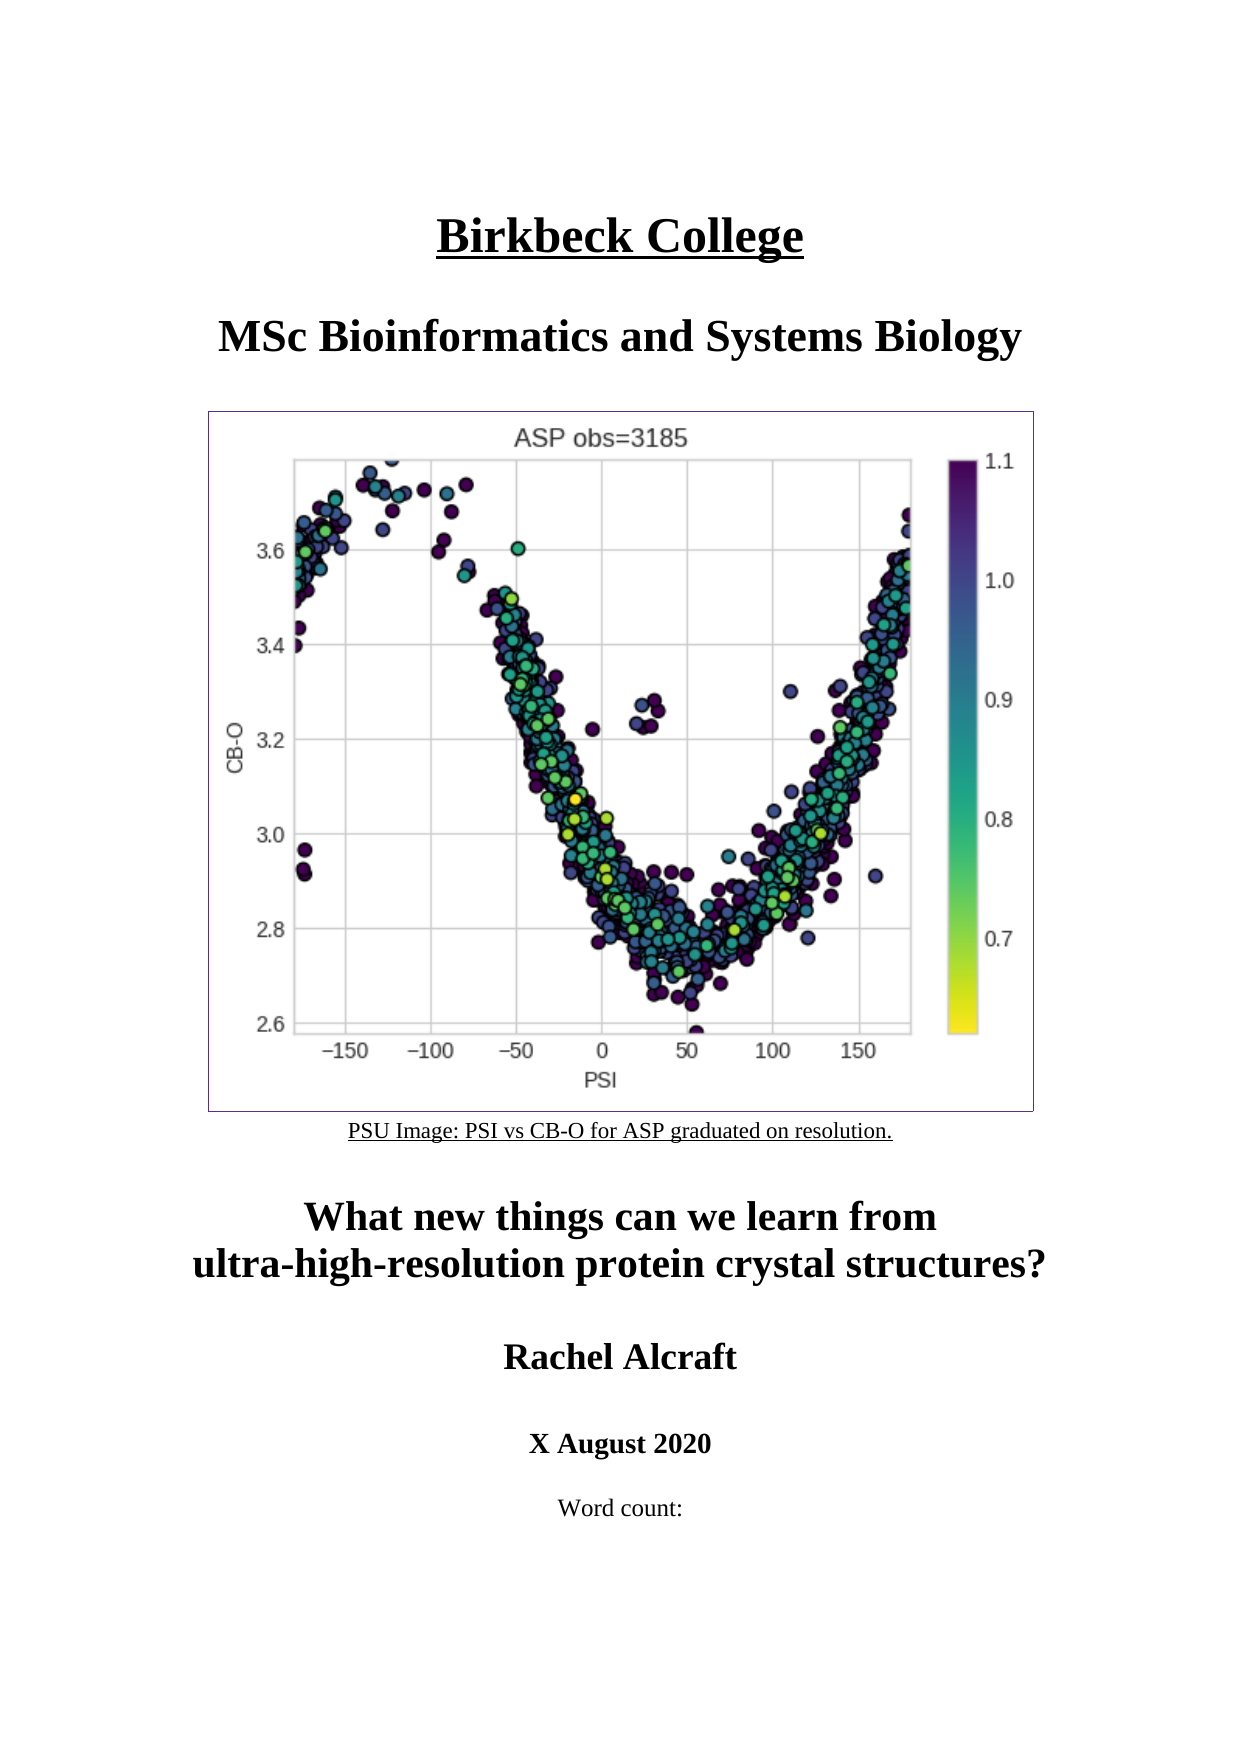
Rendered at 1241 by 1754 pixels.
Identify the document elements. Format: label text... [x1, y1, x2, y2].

subtitle MSc Bioinformatics and Systems Biology [150, 309, 1090, 362]
text PSU Image: PSI vs CB-O for ASP graduated on resolution. [150, 1117, 1090, 1143]
title Birkbeck College [150, 206, 1090, 264]
picture [211, 413, 1030, 1108]
text Rachel Alcraft [150, 1335, 1090, 1378]
text ultra-high-resolution protein crystal structures? [150, 1239, 1090, 1287]
text X August 2020 [150, 1426, 1090, 1459]
text What new things can we learn from [150, 1191, 1090, 1239]
text Word count: [150, 1493, 1090, 1522]
